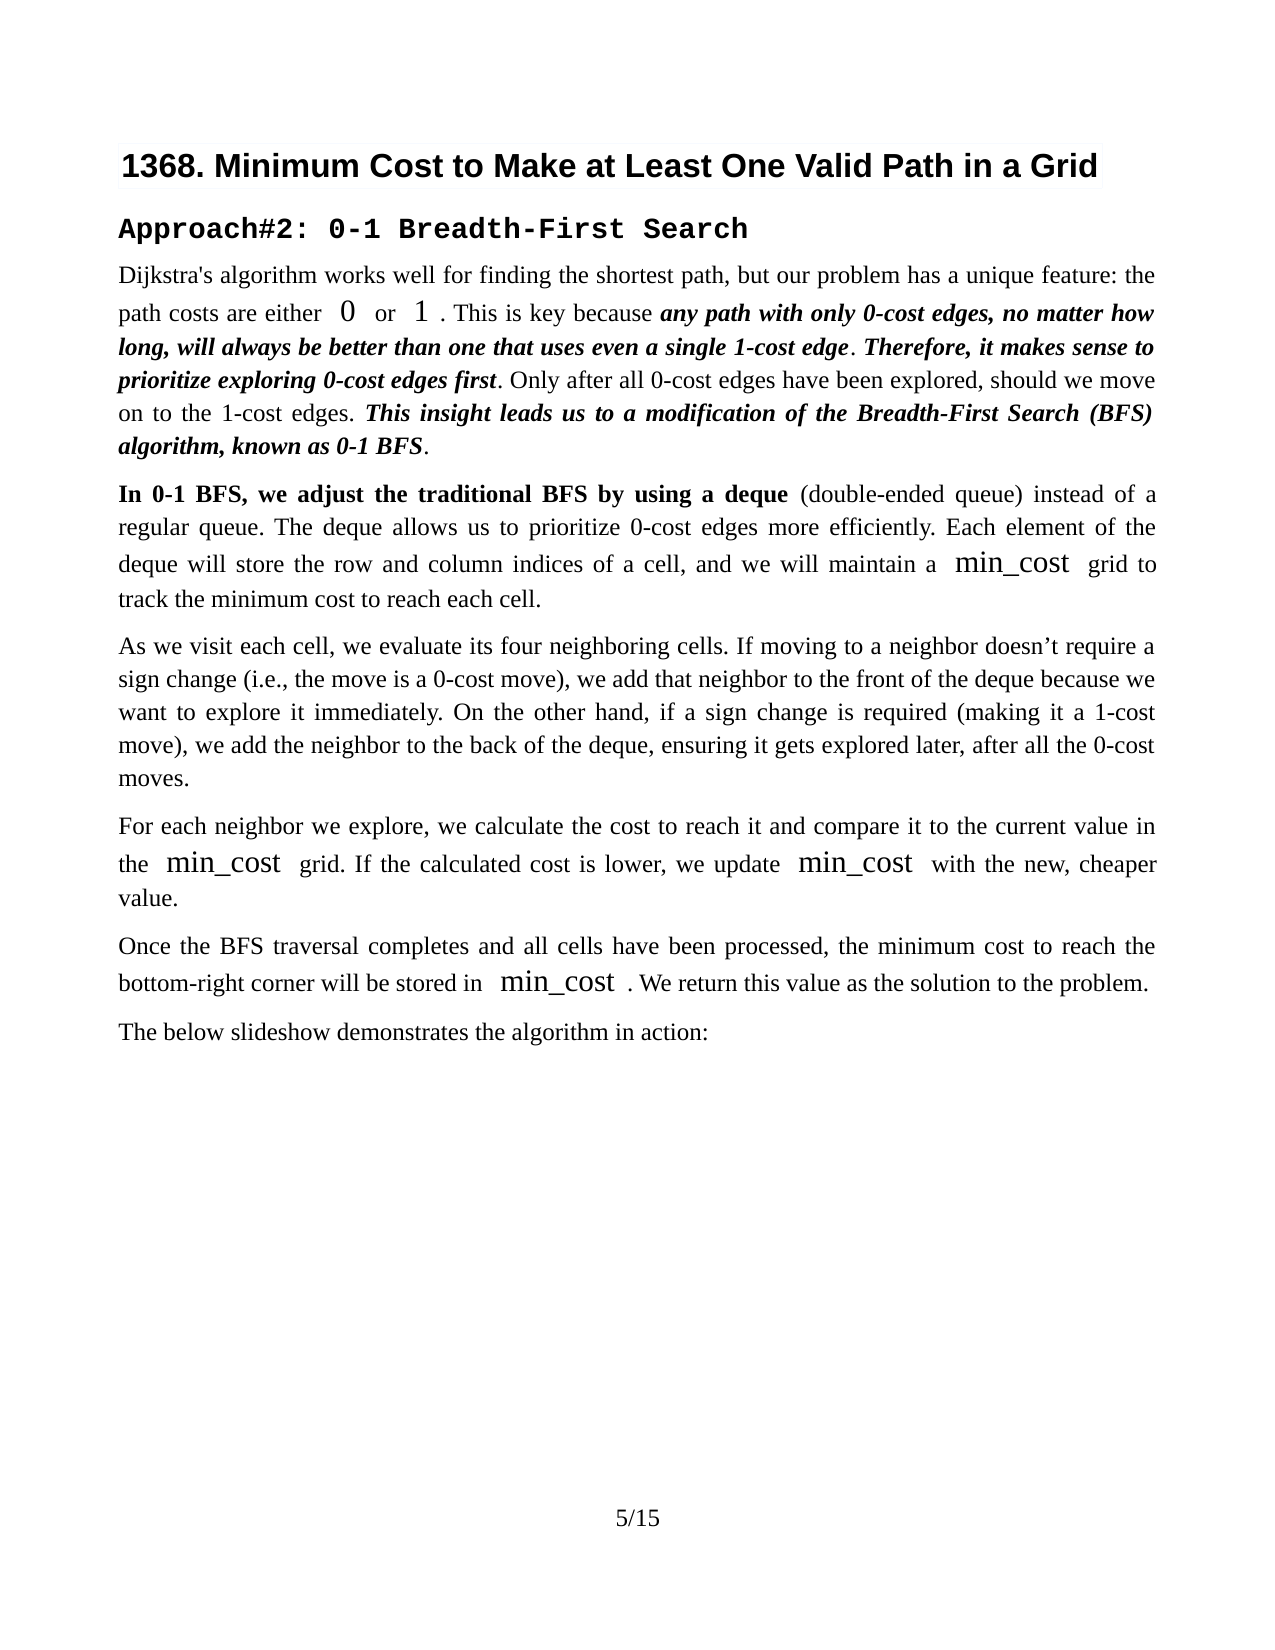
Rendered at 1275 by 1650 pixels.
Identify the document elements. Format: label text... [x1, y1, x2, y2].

text Once the BFS traversal completes and all cells have been processed, the minimum cost to reach the bottom-right corner will be stored in . We return this value as the solution to the problem. [118, 931, 1157, 998]
subtitle [1103, 143, 1157, 188]
subtitle 1368. Minimum Cost to Make at Least One Valid Path in a Grid [119, 144, 1102, 188]
text For each neighbor we explore, we calculate the cost to reach it and compare it to the current value in the grid. If the calculated cost is lower, we update with the new, cheaper value. [118, 811, 1157, 912]
text In 0-1 BFS, we adjust the traditional BFS by using a deque (double-ended queue) instead of a regular queue. The deque allows us to prioritize 0-cost edges more efficiently. Each element of the deque will store the row and column indices of a cell, and we will maintain a grid to track the minimum cost to reach each cell. [118, 479, 1157, 613]
text As we visit each cell, we evaluate its four neighboring cells. If moving to a neighbor doesn’t require a sign change (i.e., the move is a 0-cost move), we add that neighbor to the front of the deque because we want to explore it immediately. On the other hand, if a sign change is required (making it a 1-cost move), we add the neighbor to the back of the deque, ensuring it gets explored later, after all the 0-cost moves. [118, 631, 1157, 792]
text The below slideshow demonstrates the algorithm in action: [118, 1017, 1157, 1046]
text Dijkstra's algorithm works well for finding the shortest path, but our problem has a unique feature: the path costs are either or . This is key because any path with only 0-cost edges, no matter how long, will always be better than one that uses even a single 1-cost edge. Therefore, it makes sense to prioritize exploring 0-cost edges first. Only after all 0-cost edges have been explored, should we move on to the 1-cost edges. This insight leads us to a modification of the Breadth-First Search (BFS) algorithm, known as 0-1 BFS. [118, 260, 1157, 460]
subtitle Approach#2: 0-1 Breadth-First Search [118, 215, 1157, 248]
